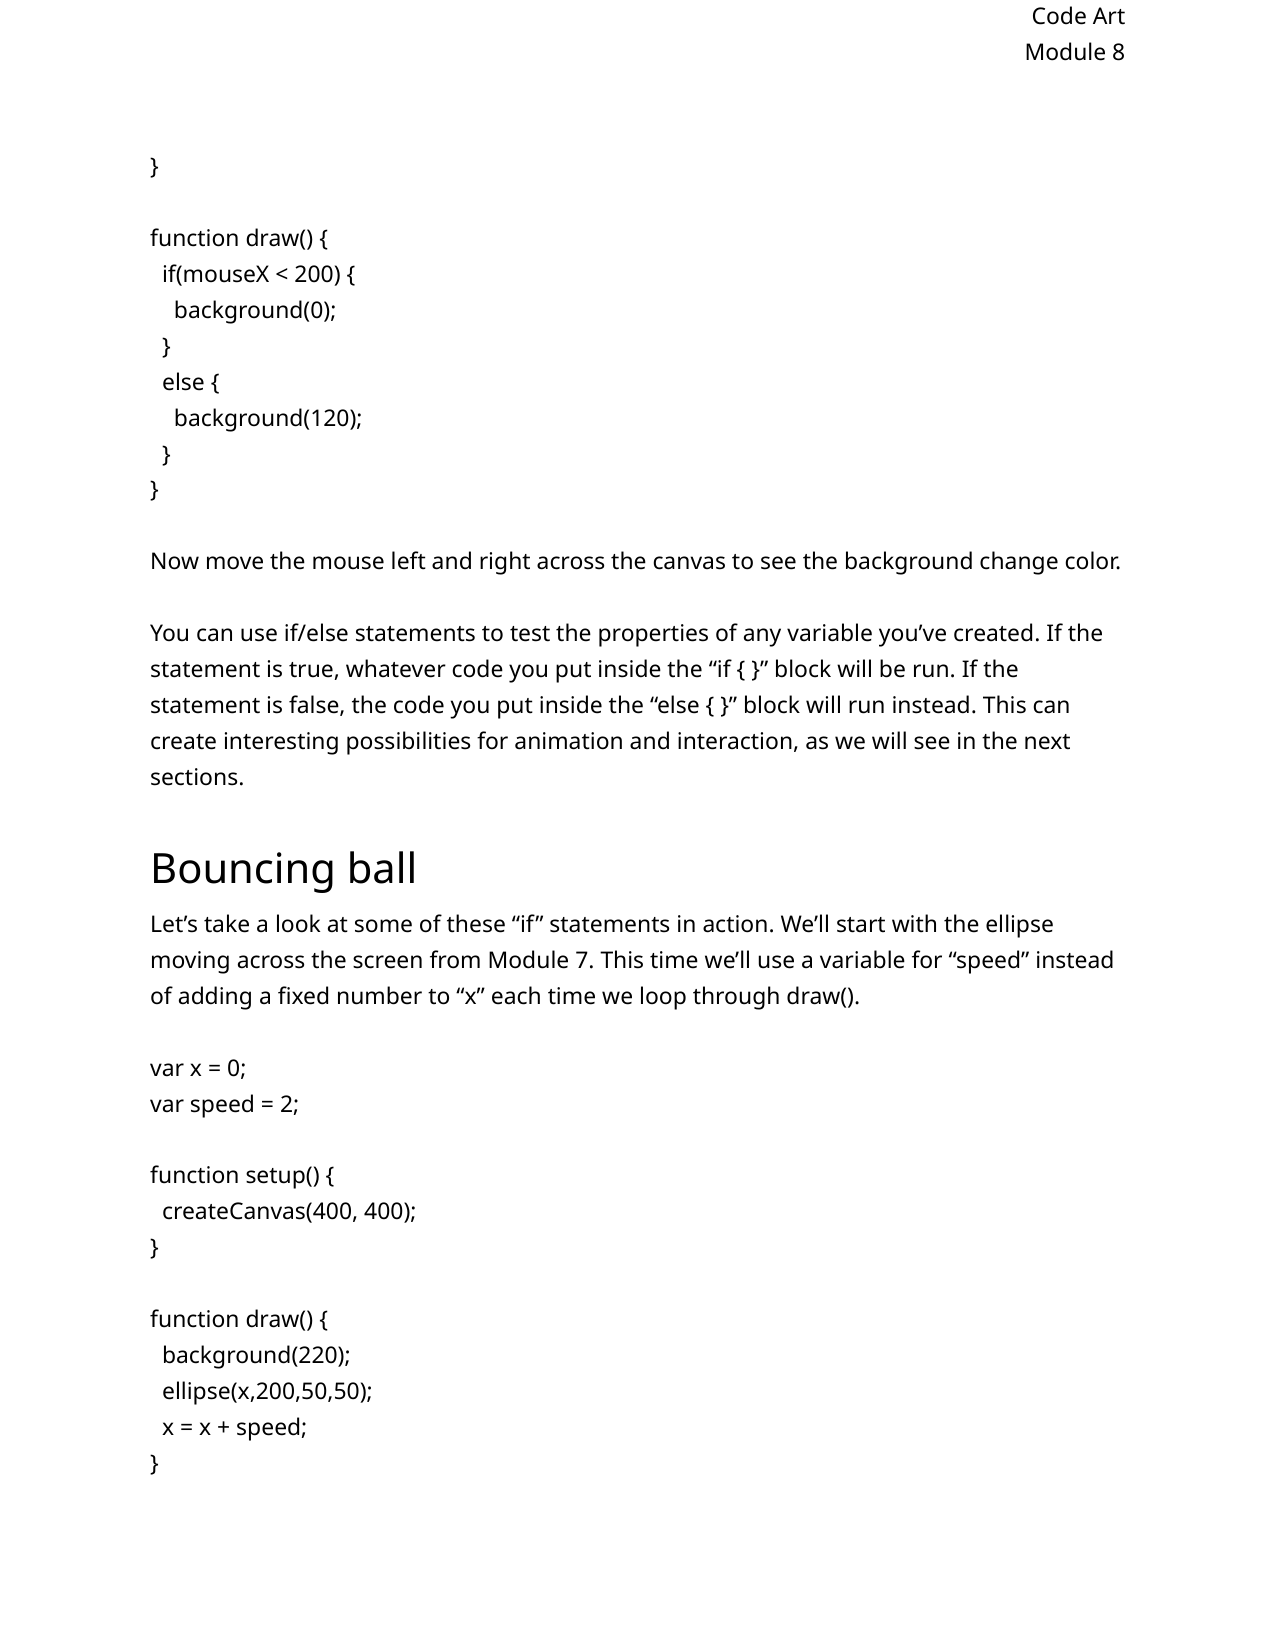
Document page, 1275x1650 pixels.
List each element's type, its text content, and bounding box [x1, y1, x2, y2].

text Now move the mouse left and right across the canvas to see the background change color. [150, 545, 1125, 577]
text if(mouseX < 200) { [150, 258, 1125, 289]
text function setup() { [150, 1159, 1125, 1191]
text } [150, 1447, 1125, 1478]
text Let’s take a look at some of these “if” statements in action. We’ll start with the ellipse moving across the screen from Module 7. This time we’ll use a variable for “speed” instead of adding a fixed number to “x” each time we loop through draw(). [150, 908, 1125, 1011]
text background(120); [150, 402, 1125, 433]
text } [150, 437, 1125, 469]
text background(0); [150, 294, 1125, 325]
text var speed = 2; [150, 1087, 1125, 1119]
text function draw() { [150, 1303, 1125, 1334]
text else { [150, 366, 1125, 397]
text background(220); [150, 1339, 1125, 1370]
text ellipse(x,200,50,50); [150, 1375, 1125, 1406]
text x = x + speed; [150, 1411, 1125, 1442]
text } [150, 473, 1125, 505]
subtitle Bouncing ball [150, 838, 1125, 895]
text } [150, 150, 1125, 181]
text function draw() { [150, 222, 1125, 253]
text createCanvas(400, 400); [150, 1195, 1125, 1227]
text var x = 0; [150, 1052, 1125, 1083]
text You can use if/else statements to test the properties of any variable you’ve created. If the statement is true, whatever code you put inside the “if { }” block will be run. If the statement is false, the code you put inside the “else { }” block will run instead. This can create interesting possibilities for animation and interaction, as we will see in the next sections. [150, 617, 1125, 792]
text } [150, 1231, 1125, 1262]
text } [150, 330, 1125, 361]
